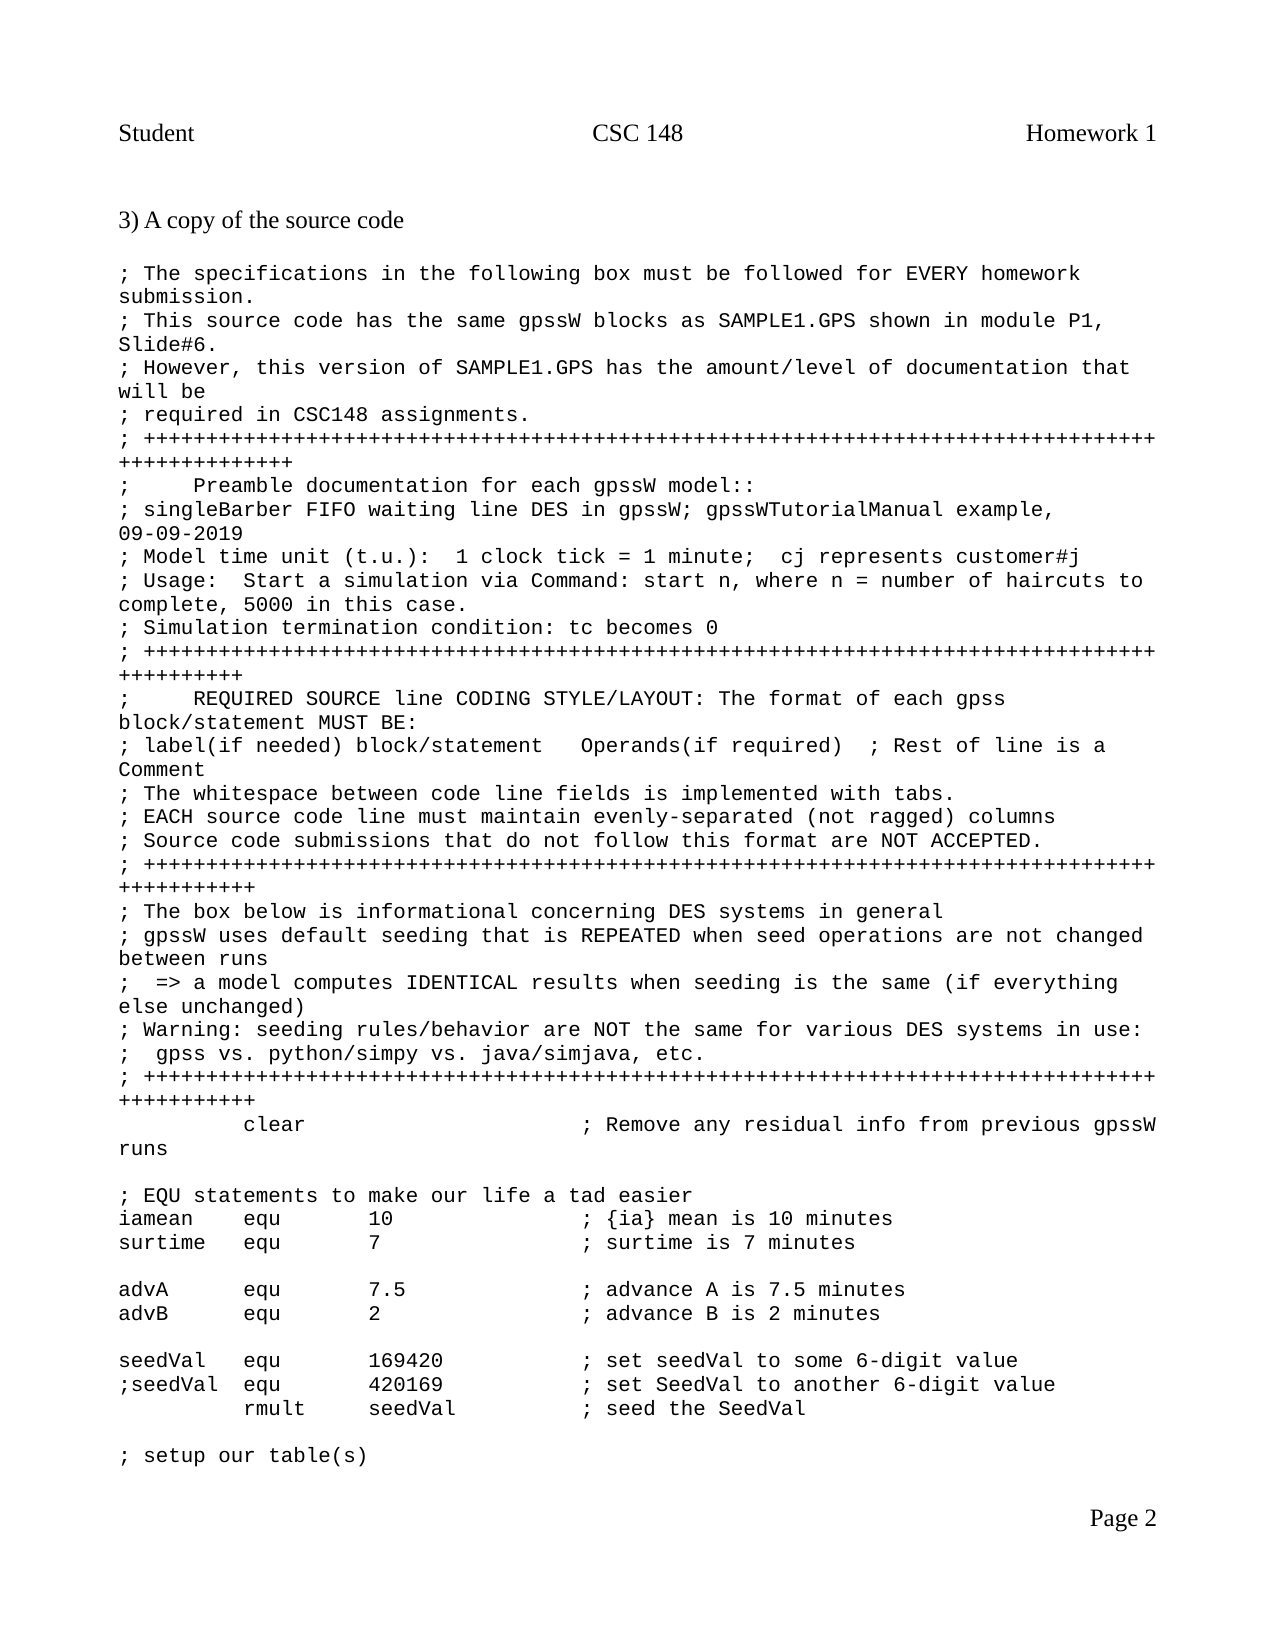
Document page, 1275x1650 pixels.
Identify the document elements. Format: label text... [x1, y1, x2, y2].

text ; gpss vs. python/simpy vs. java/simjava, etc. [118, 1043, 1157, 1067]
text ; This source code has the same gpssW blocks as SAMPLE1.GPS shown in module P1, Slide#6. [118, 310, 1157, 357]
text ; Model time unit (t.u.): 1 clock tick = 1 minute; cj represents customer#j [118, 546, 1157, 570]
text ; gpssW uses default seeding that is REPEATED when seed operations are not changed between runs [118, 925, 1157, 972]
text ;seedVal equ 420169 ; set SeedVal to another 6-digit value [118, 1374, 1157, 1398]
text ; Source code submissions that do not follow this format are NOT ACCEPTED. [118, 830, 1157, 854]
text iamean equ 10 ; {ia} mean is 10 minutes [118, 1208, 1157, 1232]
text ; ++++++++++++++++++++++++++++++++++++++++++++++++++++++++++++++++++++++++++++++++++++++++++++ [118, 1067, 1157, 1114]
text ; EQU statements to make our life a tad easier [118, 1185, 1157, 1208]
text rmult seedVal ; seed the SeedVal [118, 1398, 1157, 1421]
text 3) A copy of the source code [118, 205, 1157, 234]
text ; ++++++++++++++++++++++++++++++++++++++++++++++++++++++++++++++++++++++++++++++++++++++++++++ [118, 854, 1157, 901]
text ; => a model computes IDENTICAL results when seeding is the same (if everything else unchanged) [118, 972, 1157, 1019]
text ; required in CSC148 assignments. [118, 404, 1157, 428]
text seedVal equ 169420 ; set seedVal to some 6-digit value [118, 1350, 1157, 1374]
text ; label(if needed) block/statement Operands(if required) ; Rest of line is a Comment [118, 736, 1157, 783]
text ; setup our table(s) [118, 1445, 1157, 1468]
text ; The whitespace between code line fields is implemented with tabs. [118, 783, 1157, 806]
text ; Warning: seeding rules/behavior are NOT the same for various DES systems in use: [118, 1019, 1157, 1043]
text ; Usage: Start a simulation via Command: start n, where n = number of haircuts to complete, 5000 in this case. [118, 570, 1157, 617]
text ; singleBarber FIFO waiting line DES in gpssW; gpssWTutorialManual example, 09-09-2019 [118, 499, 1157, 546]
text ; However, this version of SAMPLE1.GPS has the amount/level of documentation that will be [118, 357, 1157, 404]
text ; +++++++++++++++++++++++++++++++++++++++++++++++++++++++++++++++++++++++++++++++++++++++++++++++ [118, 428, 1157, 475]
text ; The box below is informational concerning DES systems in general [118, 901, 1157, 925]
text advB equ 2 ; advance B is 2 minutes [118, 1303, 1157, 1327]
text clear ; Remove any residual info from previous gpssW runs [118, 1114, 1157, 1161]
text ; The specifications in the following box must be followed for EVERY homework submission. [118, 263, 1157, 310]
text surtime equ 7 ; surtime is 7 minutes [118, 1232, 1157, 1256]
text ; +++++++++++++++++++++++++++++++++++++++++++++++++++++++++++++++++++++++++++++++++++++++++++ [118, 641, 1157, 688]
text advA equ 7.5 ; advance A is 7.5 minutes [118, 1279, 1157, 1303]
text ; EACH source code line must maintain evenly-separated (not ragged) columns [118, 806, 1157, 830]
text ; Simulation termination condition: tc becomes 0 [118, 617, 1157, 641]
text ; REQUIRED SOURCE line CODING STYLE/LAYOUT: The format of each gpss block/statement MUST BE: [118, 688, 1157, 736]
text ; Preamble documentation for each gpssW model:: [118, 475, 1157, 499]
